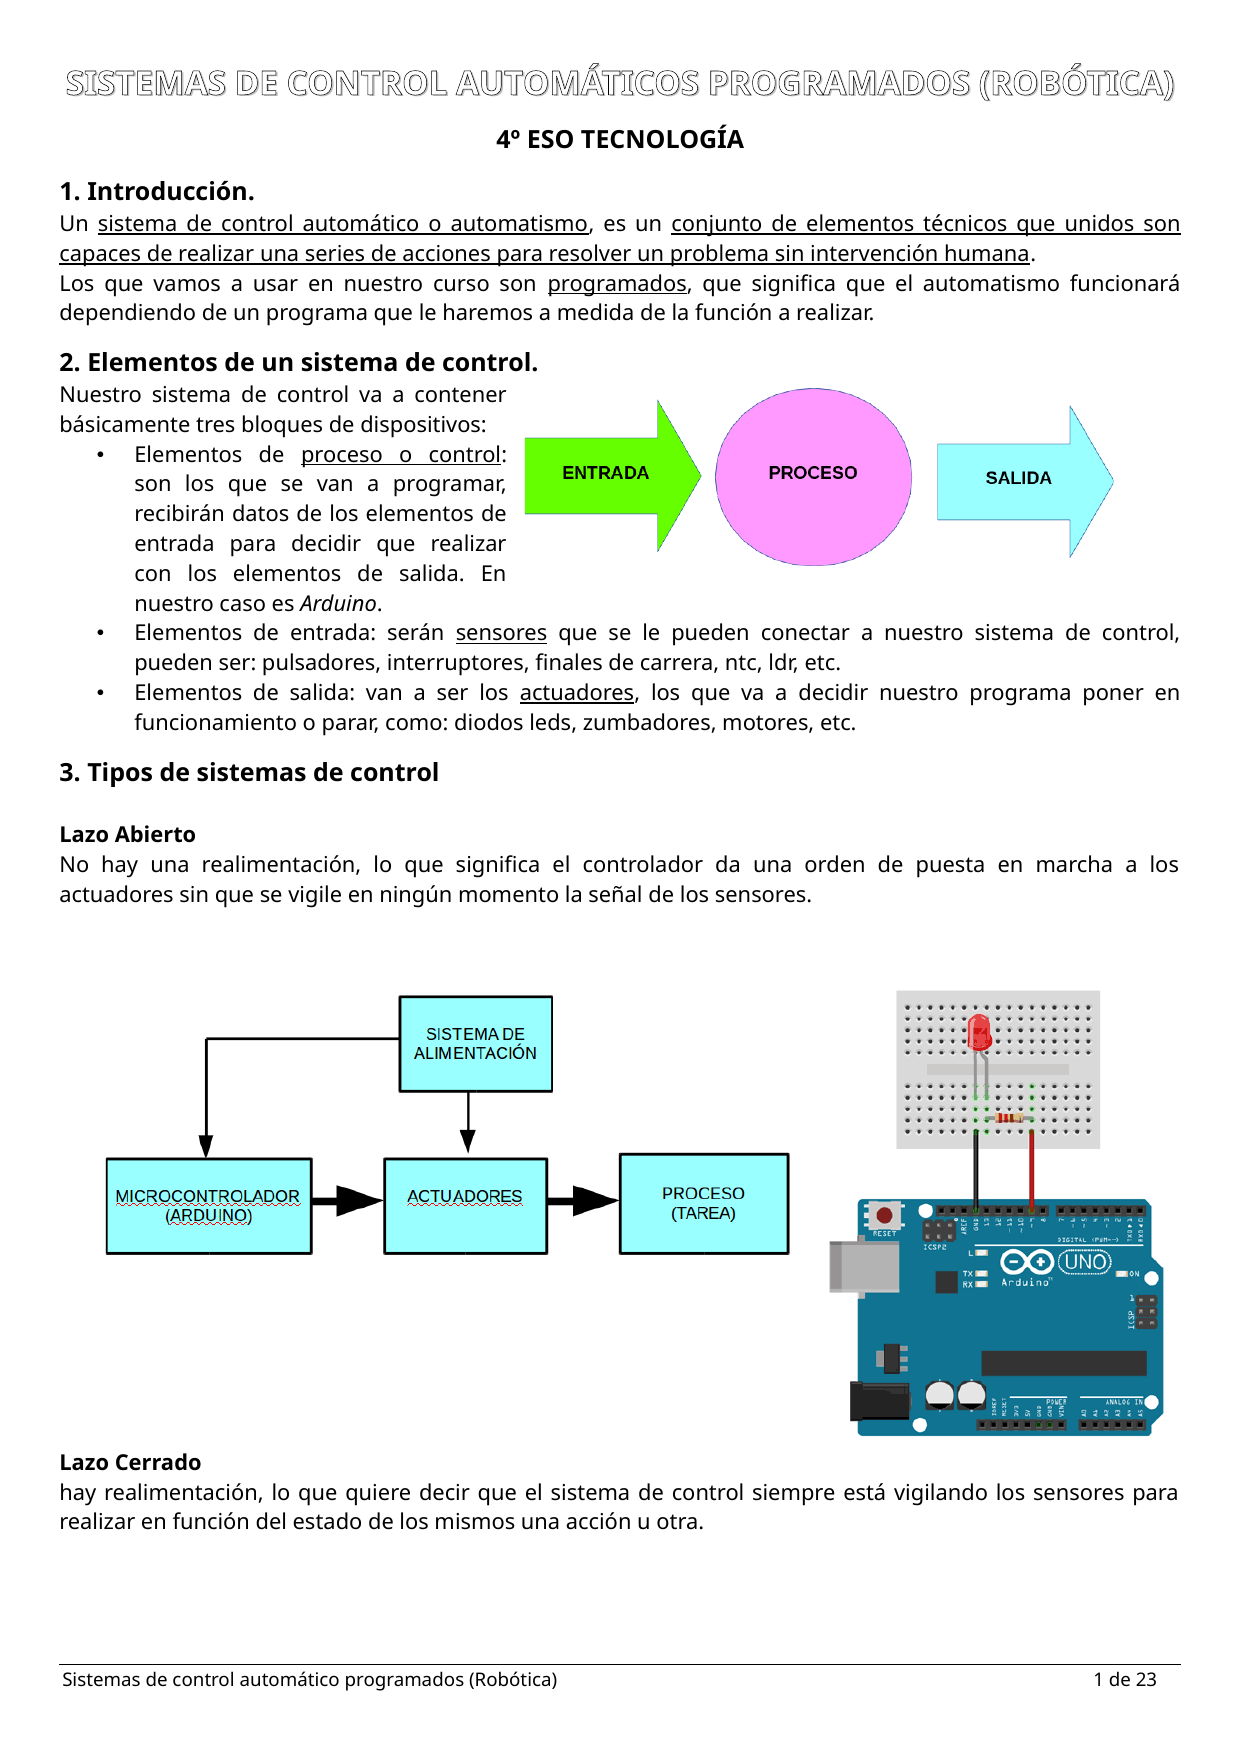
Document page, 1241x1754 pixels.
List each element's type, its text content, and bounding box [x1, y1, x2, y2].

list Elementos de proceso o control: son los que se van a programar, recibirán datos de los elementos de entrada para decidir que realizar con los elementos de salida. En nuestro caso es Arduino. [97, 438, 1181, 617]
picture [821, 984, 1171, 1447]
text SISTEMAS DE CONTROL AUTOMÁTICOS PROGRAMADOS (ROBÓTICA) [59, 59, 1181, 104]
list Elementos de entrada: serán sensores que se le pueden conectar a nuestro sistema de control, pueden ser: pulsadores, interruptores, finales de carrera, ntc, ldr, etc. [97, 617, 1181, 677]
picture [96, 988, 802, 1272]
text hay realimentación, lo que quiere decir que el sistema de control siempre está vigilando los sensores para realizar en función del estado de los mismos una acción u otra. [59, 1476, 1181, 1536]
text No hay una realimentación, lo que significa el controlador da una orden de puesta en marcha a los actuadores sin que se vigile en ningún momento la señal de los sensores. [59, 849, 1181, 909]
text Lazo Abierto [59, 819, 1181, 849]
list Elementos de salida: van a ser los actuadores, los que va a decidir nuestro programa poner en funcionamiento o parar, como: diodos leds, zumbadores, motores, etc. [97, 677, 1181, 736]
text Los que vamos a usar en nuestro curso son programados, que significa que el automatismo funcionará dependiendo de un programa que le haremos a medida de la función a realizar. [59, 268, 1181, 327]
text 2. Elementos de un sistema de control. [59, 345, 1181, 379]
text Nuestro sistema de control va a contener básicamente tres bloques de dispositivos: [59, 379, 1181, 438]
text 4º ESO TECNOLOGÍA [59, 122, 1181, 156]
text Lazo Cerrado [59, 967, 1181, 1476]
picture [524, 388, 1114, 566]
text Un sistema de control automático o automatismo, es un conjunto de elementos técnicos que unidos son capaces de realizar una series de acciones para resolver un problema sin intervención humana. [59, 208, 1181, 268]
text 3. Tipos de sistemas de control [59, 754, 1181, 788]
text 1. Introducción. [59, 174, 1181, 208]
